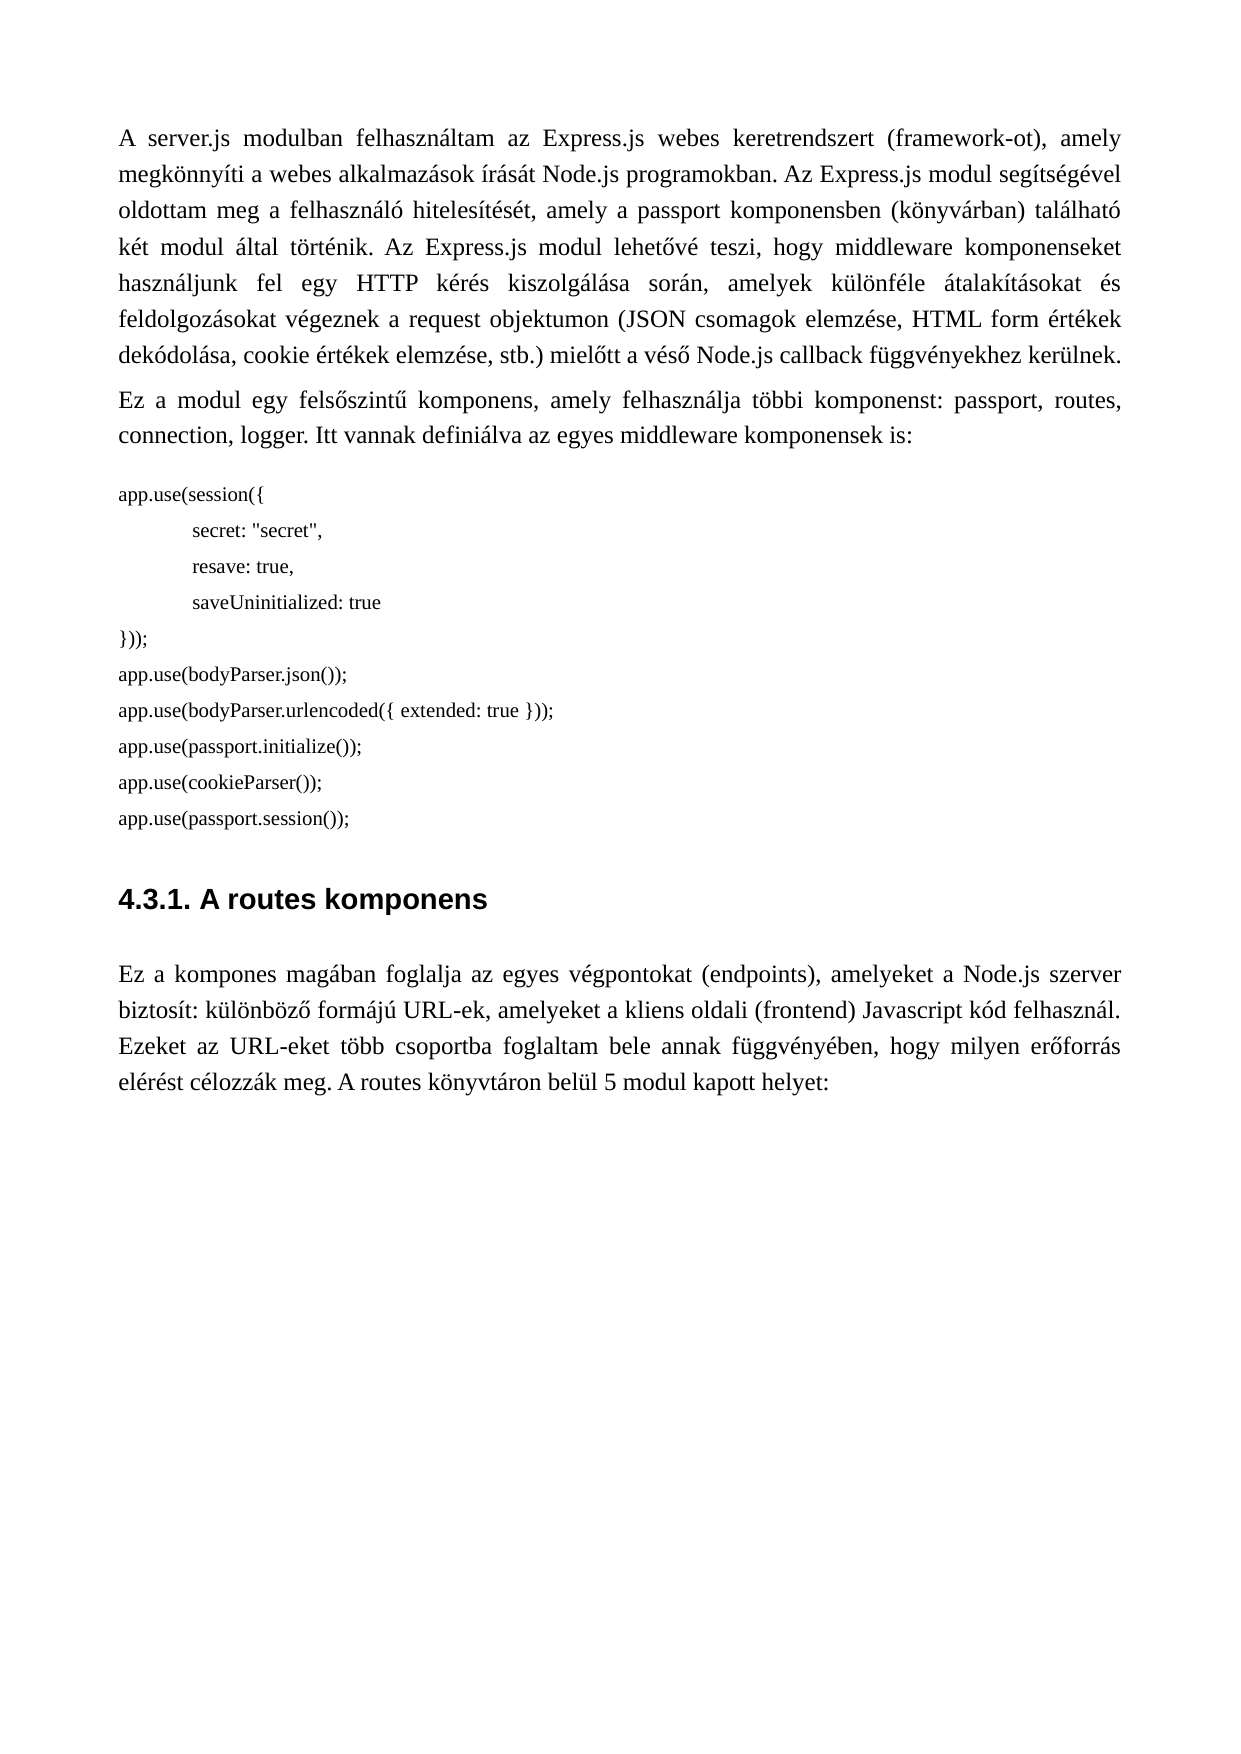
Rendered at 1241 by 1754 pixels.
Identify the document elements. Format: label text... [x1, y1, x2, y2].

text app.use(cookieParser()); [118, 773, 1122, 794]
text secret: "secret", [118, 520, 1122, 541]
subtitle A routes komponens [118, 882, 1122, 916]
text saveUninitialized: true [118, 592, 1122, 613]
text })); [118, 628, 1122, 649]
text app.use(passport.initialize()); [118, 737, 1122, 758]
text Ez a kompones magában foglalja az egyes végpontokat (endpoints), amelyeket a Node.js szerver biztosít: különböző formájú URL-ek, amelyeket a kliens oldali (frontend) Javascript kód felhasznál. Ezeket az URL-eket több csoportba foglaltam bele annak függvényében, hogy milyen erőforrás elérést célozzák meg. A routes könyvtáron belül 5 modul kapott helyet: [118, 953, 1122, 1097]
text app.use(bodyParser.json()); [118, 664, 1122, 686]
text resave: true, [118, 556, 1122, 577]
title Ez a modul egy felsőszintű komponens, amely felhasználja többi komponenst: passport, routes, connection, logger. Itt vannak definiálva az egyes middleware komponensek is: [118, 385, 1122, 449]
text app.use(passport.session()); [118, 809, 1122, 830]
text app.use(bodyParser.urlencoded({ extended: true })); [118, 701, 1122, 722]
text A server.js modulban felhasználtam az Express.js webes keretrendszert (framework-ot), amely megkönnyíti a webes alkalmazások írását Node.js programokban. Az Express.js modul segítségével oldottam meg a felhasználó hitelesítését, amely a passport komponensben (könyvárban) található két modul által történik. Az Express.js modul lehetővé teszi, hogy middleware komponenseket használjunk fel egy HTTP kérés kiszolgálása során, amelyek különféle átalakításokat és feldolgozásokat végeznek a request objektumon (JSON csomagok elemzése, HTML form értékek dekódolása, cookie értékek elemzése, stb.) mielőtt a véső Node.js callback függvényekhez kerülnek. [118, 118, 1122, 370]
text app.use(session({ [118, 484, 1122, 505]
